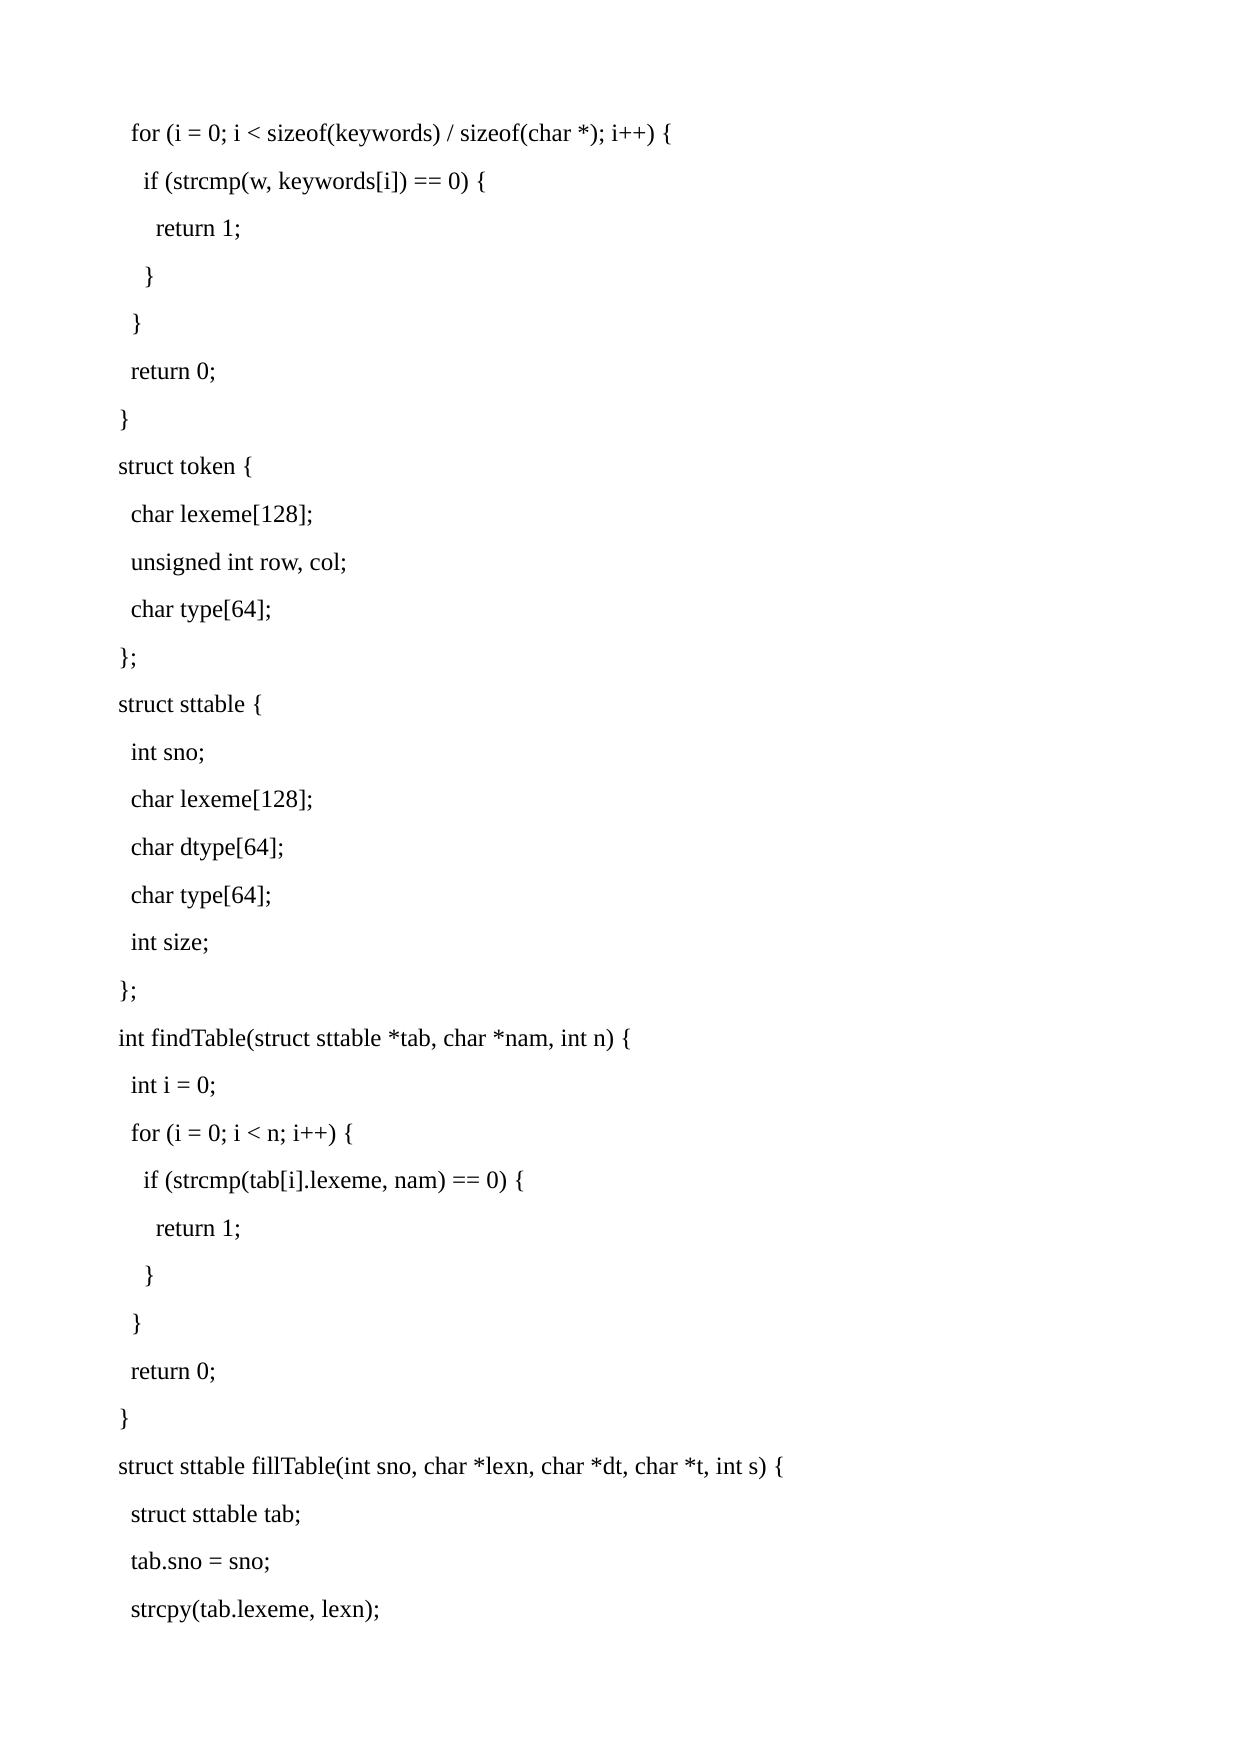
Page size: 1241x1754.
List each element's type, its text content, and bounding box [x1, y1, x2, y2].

text strcpy(tab.lexeme, lexn); [118, 1594, 1122, 1623]
text int findTable(struct sttable *tab, char *nam, int n) { [118, 1023, 1122, 1051]
text } [118, 1261, 1122, 1289]
text for (i = 0; i < sizeof(keywords) / sizeof(char *); i++) { [118, 118, 1122, 147]
text char lexeme[128]; [118, 784, 1122, 813]
text char type[64]; [118, 594, 1122, 623]
text } [118, 1308, 1122, 1337]
text struct sttable tab; [118, 1499, 1122, 1527]
text }; [118, 642, 1122, 671]
text for (i = 0; i < n; i++) { [118, 1118, 1122, 1147]
text } [118, 404, 1122, 432]
text unsigned int row, col; [118, 547, 1122, 575]
text char dtype[64]; [118, 832, 1122, 861]
text char type[64]; [118, 880, 1122, 908]
text struct sttable fillTable(int sno, char *lexn, char *dt, char *t, int s) { [118, 1451, 1122, 1480]
text struct sttable { [118, 689, 1122, 718]
text int sno; [118, 737, 1122, 766]
text } [118, 1403, 1122, 1432]
text return 0; [118, 356, 1122, 385]
text if (strcmp(tab[i].lexeme, nam) == 0) { [118, 1165, 1122, 1194]
text if (strcmp(w, keywords[i]) == 0) { [118, 166, 1122, 194]
text char lexeme[128]; [118, 499, 1122, 528]
text tab.sno = sno; [118, 1546, 1122, 1575]
text return 1; [118, 1213, 1122, 1242]
text }; [118, 975, 1122, 1004]
text int size; [118, 927, 1122, 956]
text struct token { [118, 451, 1122, 480]
text } [118, 308, 1122, 337]
text int i = 0; [118, 1070, 1122, 1099]
text return 0; [118, 1356, 1122, 1384]
text } [118, 261, 1122, 290]
text return 1; [118, 213, 1122, 242]
